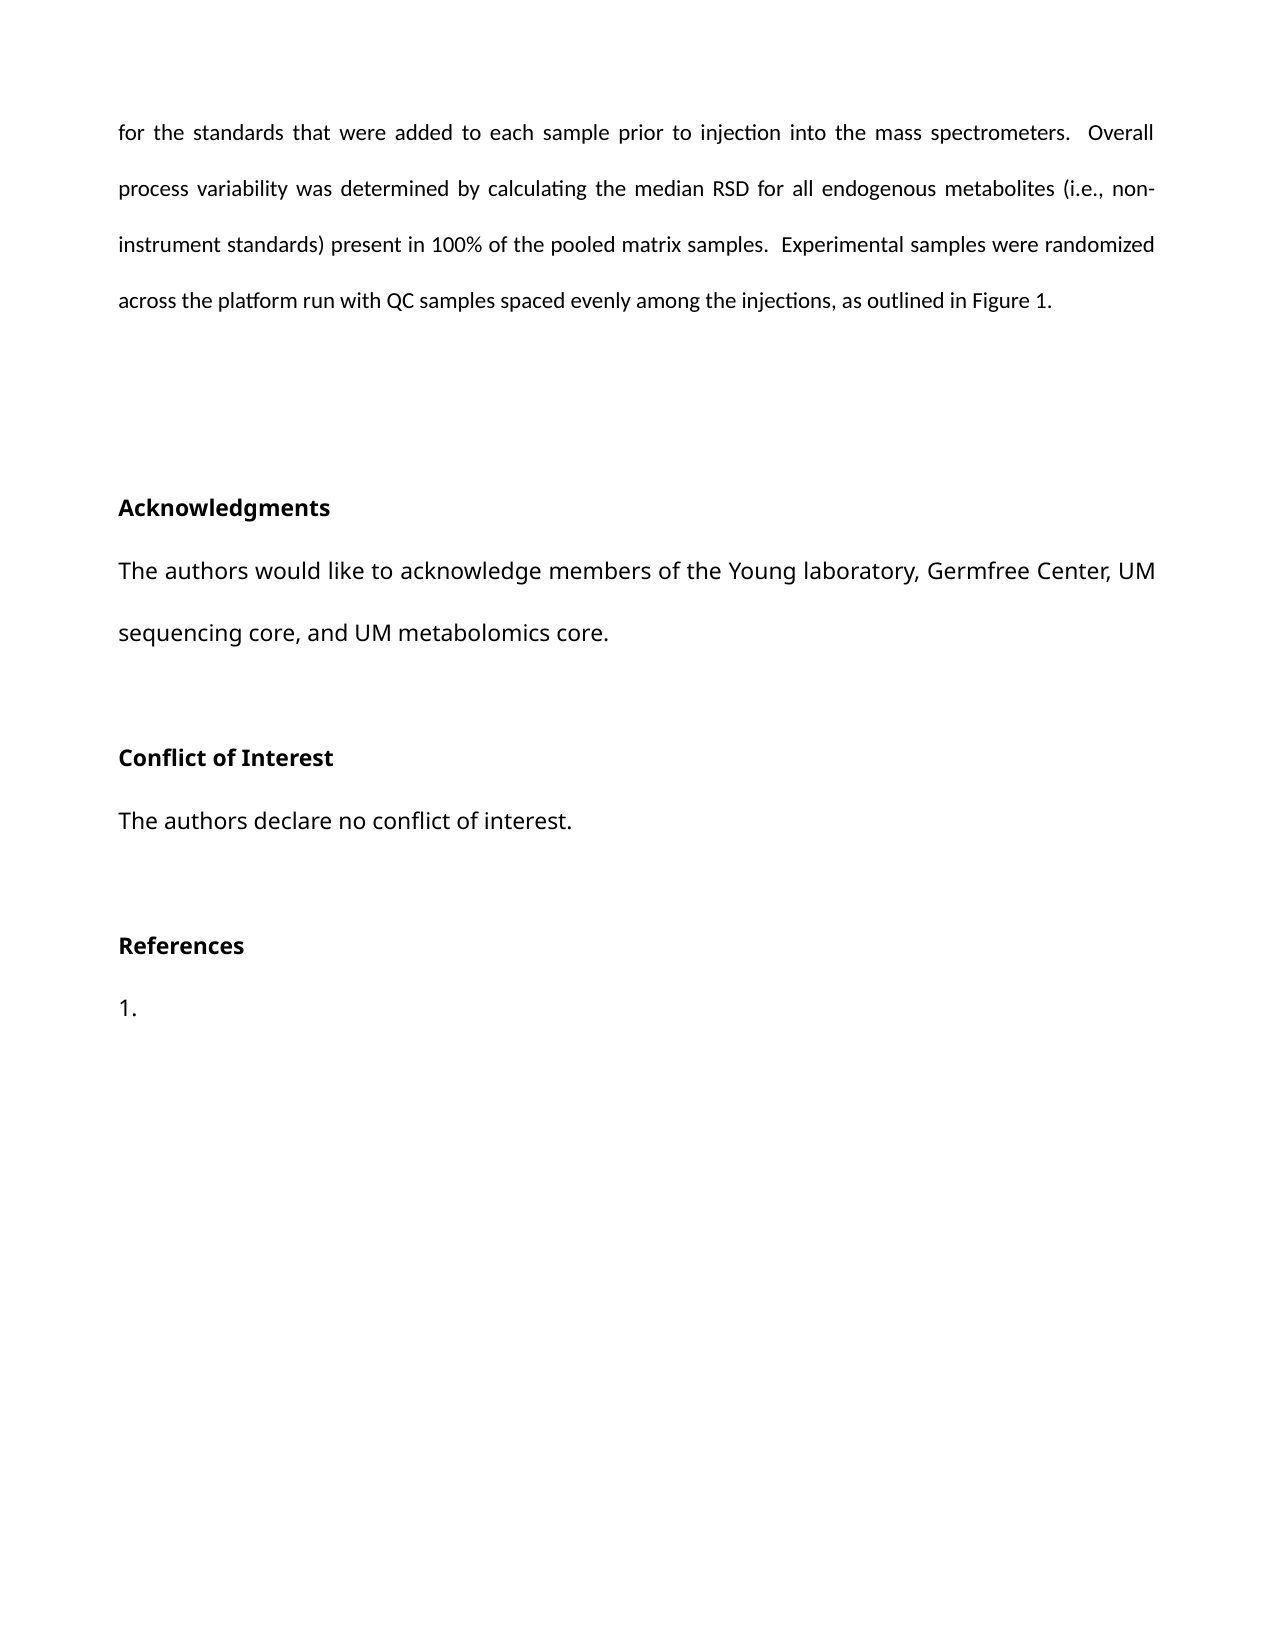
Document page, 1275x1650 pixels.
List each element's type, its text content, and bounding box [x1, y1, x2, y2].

text References [118, 930, 1157, 961]
text The authors would like to acknowledge members of the Young laboratory, Germfree Center, UM sequencing core, and UM metabolomics core. [118, 555, 1157, 648]
text for the standards that were added to each sample prior to injection into the mass spectrometers. Overall process variability was determined by calculating the median RSD for all endogenous metabolites (i.e., non-instrument standards) present in 100% of the pooled matrix samples. Experimental samples were randomized across the platform run with QC samples spaced evenly among the injections, as outlined in Figure 1. [118, 118, 1157, 314]
text 1. [118, 992, 1157, 1023]
text Acknowledgments [118, 492, 1157, 523]
text The authors declare no conflict of interest. [118, 805, 1157, 836]
text Conflict of Interest [118, 742, 1157, 773]
